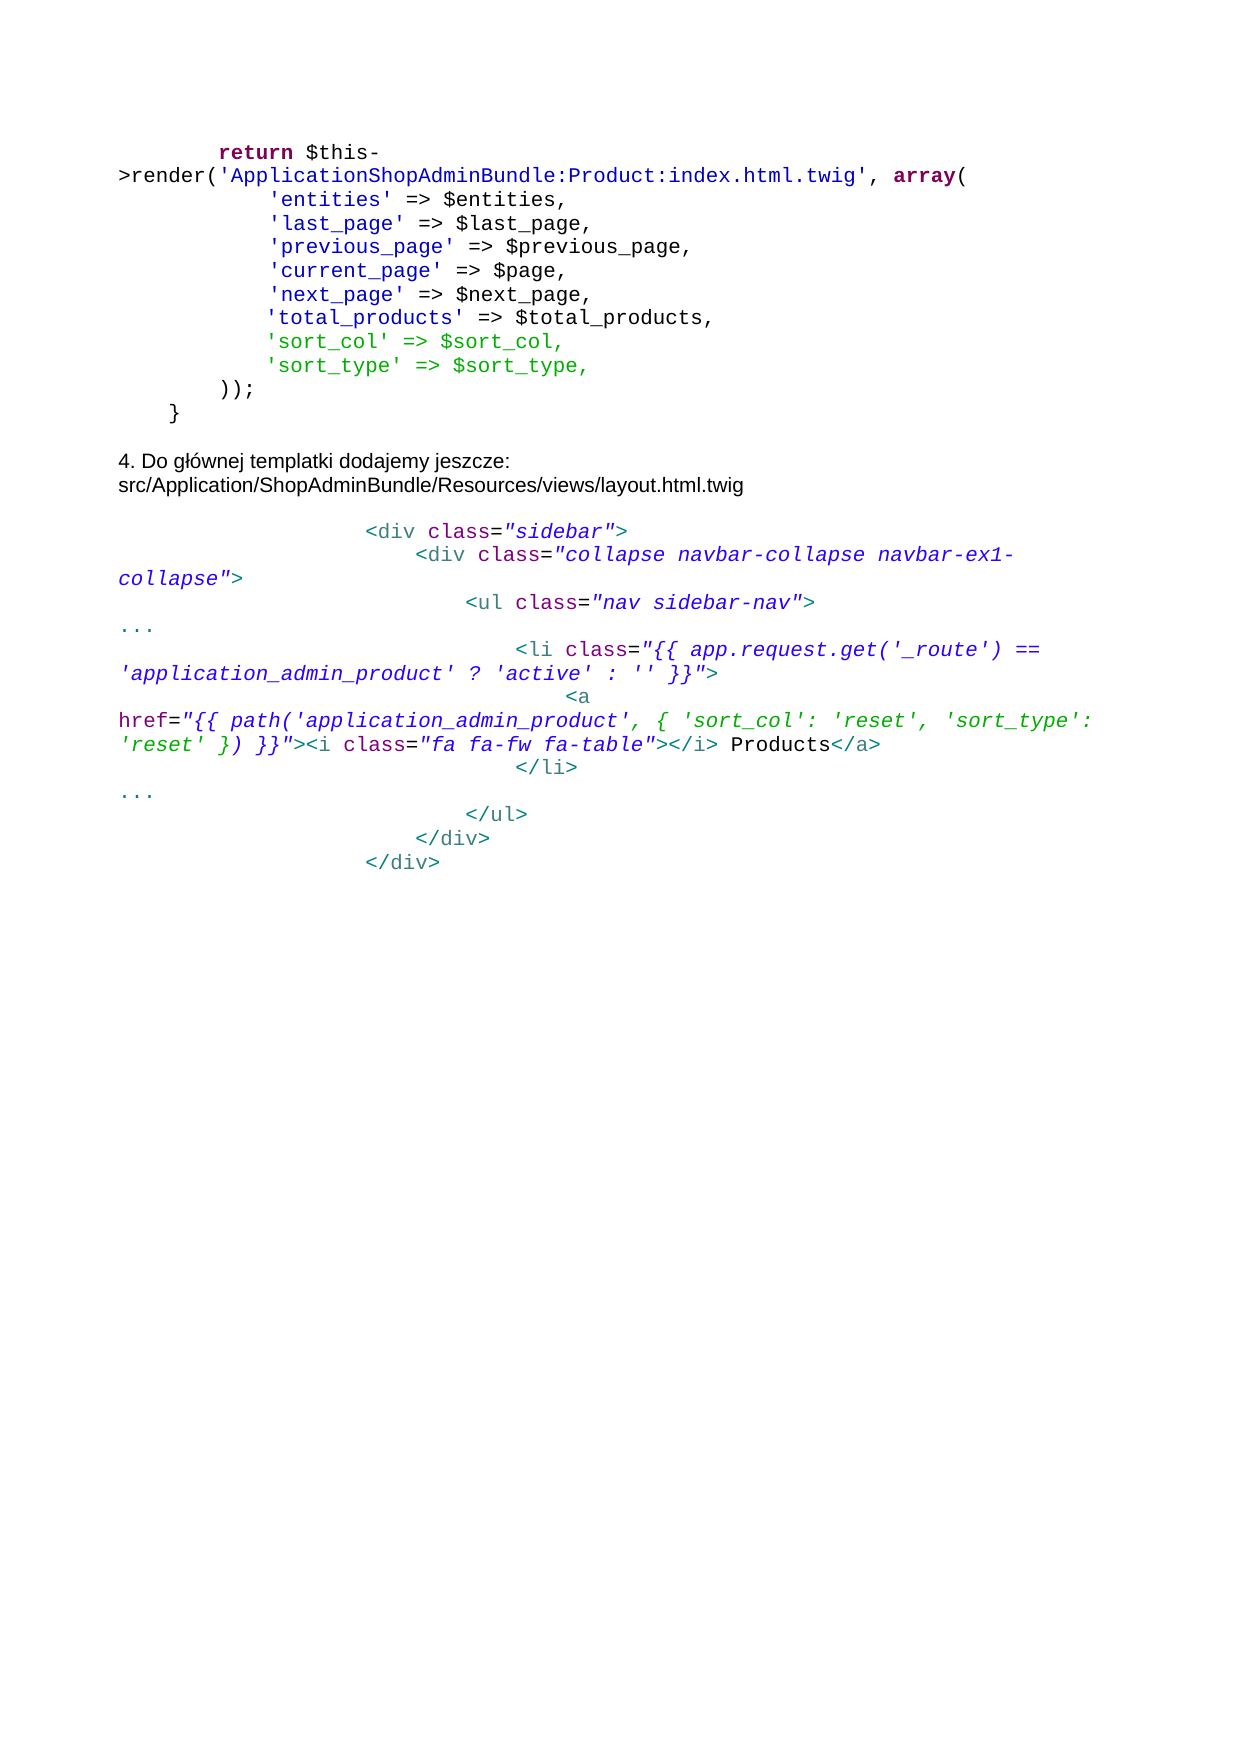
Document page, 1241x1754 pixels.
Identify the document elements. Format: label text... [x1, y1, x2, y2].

text </li> [118, 757, 1122, 781]
text <a href="{{ path('application_admin_product', { 'sort_col': 'reset', 'sort_type': 'reset' }) }}"><i class="fa fa-fw fa-table"></i> Products</a> [118, 686, 1122, 757]
text ... [118, 615, 1122, 639]
text ... [118, 781, 1122, 804]
text )); [118, 378, 1122, 402]
text src/Application/ShopAdminBundle/Resources/views/layout.html.twig [118, 473, 1122, 497]
text 4. Do głównej templatki dodajemy jeszcze: [118, 449, 1122, 473]
text 'next_page' => $next_page, [118, 284, 1122, 307]
text 'total_products' => $total_products, [118, 307, 1122, 331]
text </ul> [118, 804, 1122, 828]
text 'previous_page' => $previous_page, [118, 236, 1122, 260]
text <ul class="nav sidebar-nav"> [118, 592, 1122, 615]
text 'sort_col' => $sort_col, [118, 331, 1122, 354]
text <li class="{{ app.request.get('_route') == 'application_admin_product' ? 'active' : '' }}"> [118, 639, 1122, 686]
text 'current_page' => $page, [118, 260, 1122, 284]
text } [118, 402, 1122, 426]
text </div> [118, 852, 1122, 875]
text return $this->render('ApplicationShopAdminBundle:Product:index.html.twig', array( [118, 142, 1122, 189]
text </div> [118, 828, 1122, 852]
text <div class="sidebar"> [118, 521, 1122, 544]
text 'last_page' => $last_page, [118, 213, 1122, 236]
text 'sort_type' => $sort_type, [118, 354, 1122, 378]
text <div class="collapse navbar-collapse navbar-ex1-collapse"> [118, 544, 1122, 592]
text 'entities' => $entities, [118, 189, 1122, 213]
